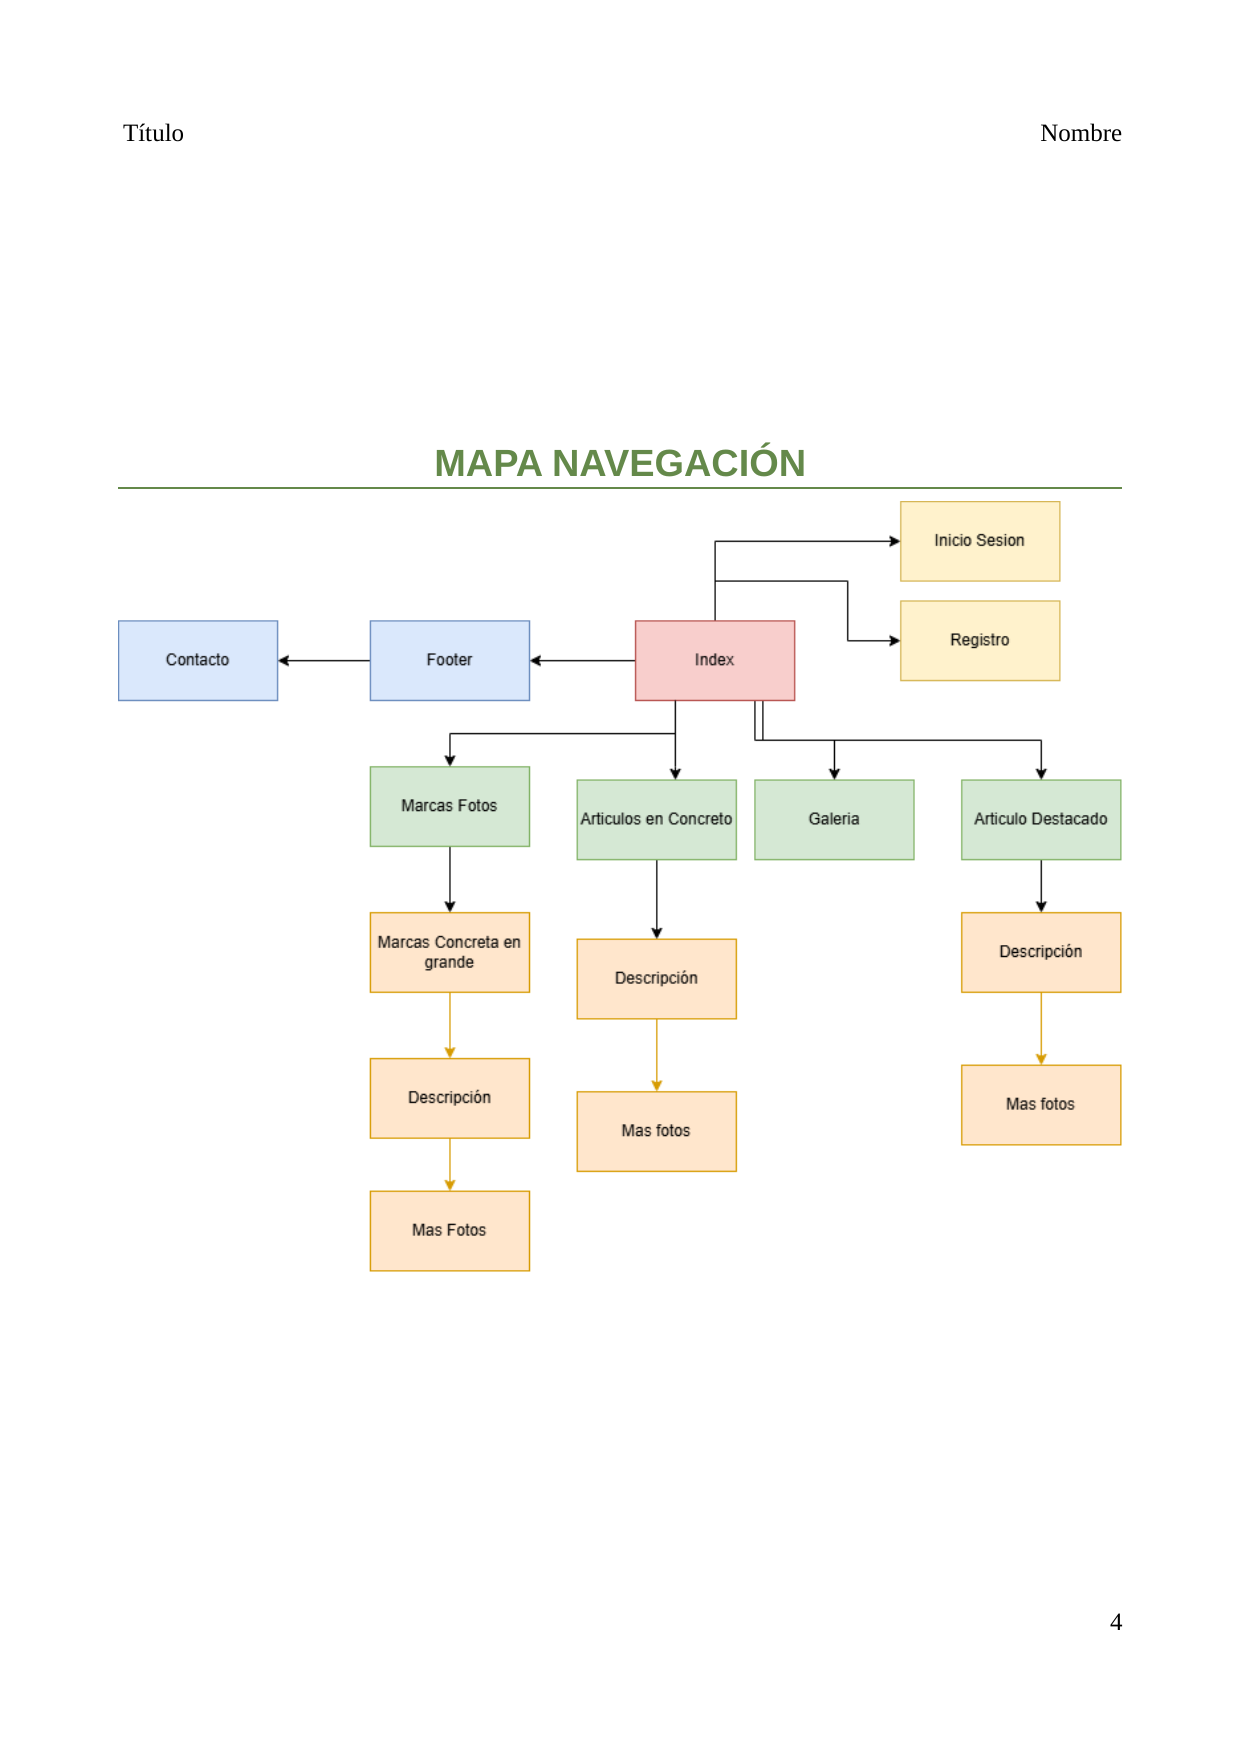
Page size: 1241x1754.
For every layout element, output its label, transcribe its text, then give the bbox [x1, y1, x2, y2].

subtitle MAPA NAVEGACIÓN [118, 438, 1122, 487]
picture [118, 501, 1123, 1273]
